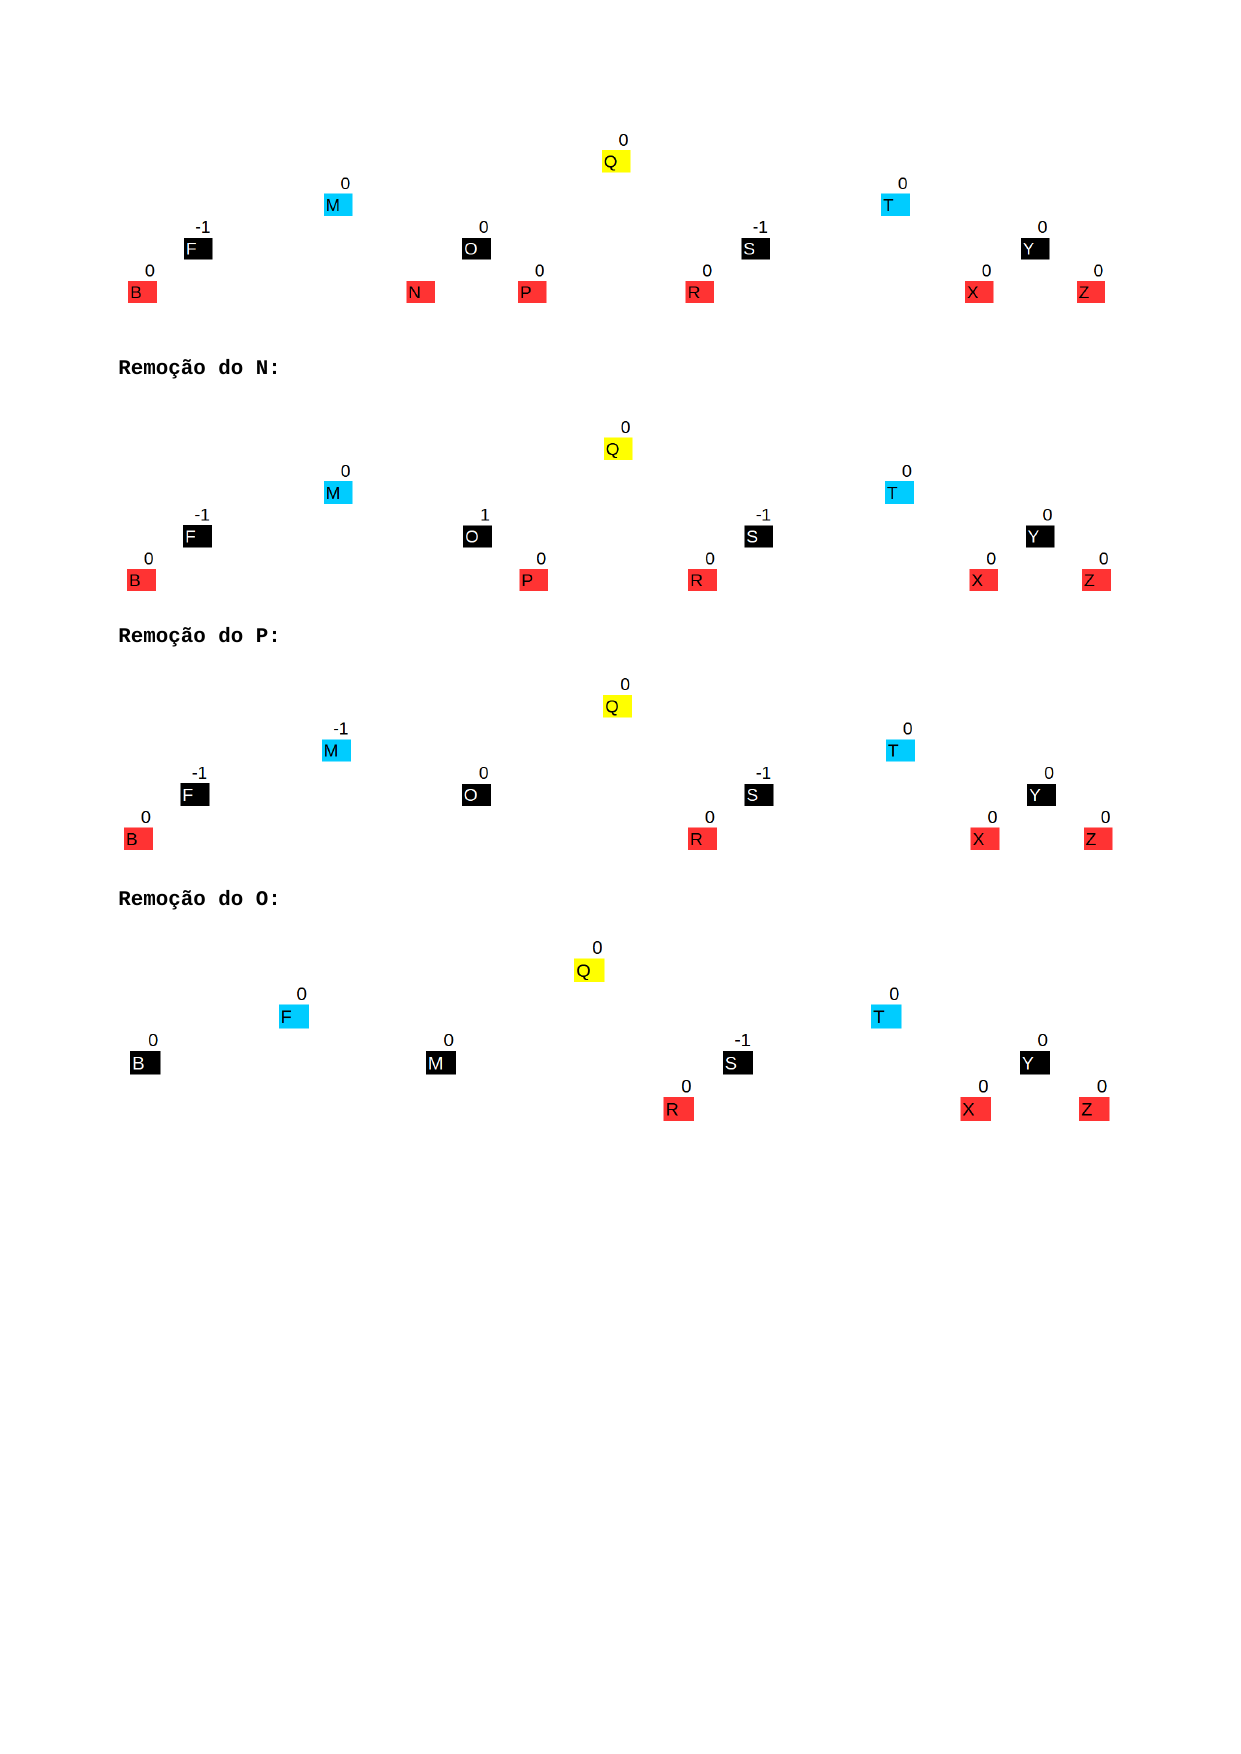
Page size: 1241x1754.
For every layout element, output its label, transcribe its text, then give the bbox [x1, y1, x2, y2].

text Remoção do N: [118, 357, 1122, 381]
text Remoção do P: [118, 624, 1122, 648]
picture [118, 671, 1123, 865]
picture [118, 118, 1123, 334]
picture [118, 409, 1123, 601]
text Remoção do O: [118, 888, 1122, 912]
picture [118, 935, 1123, 1139]
